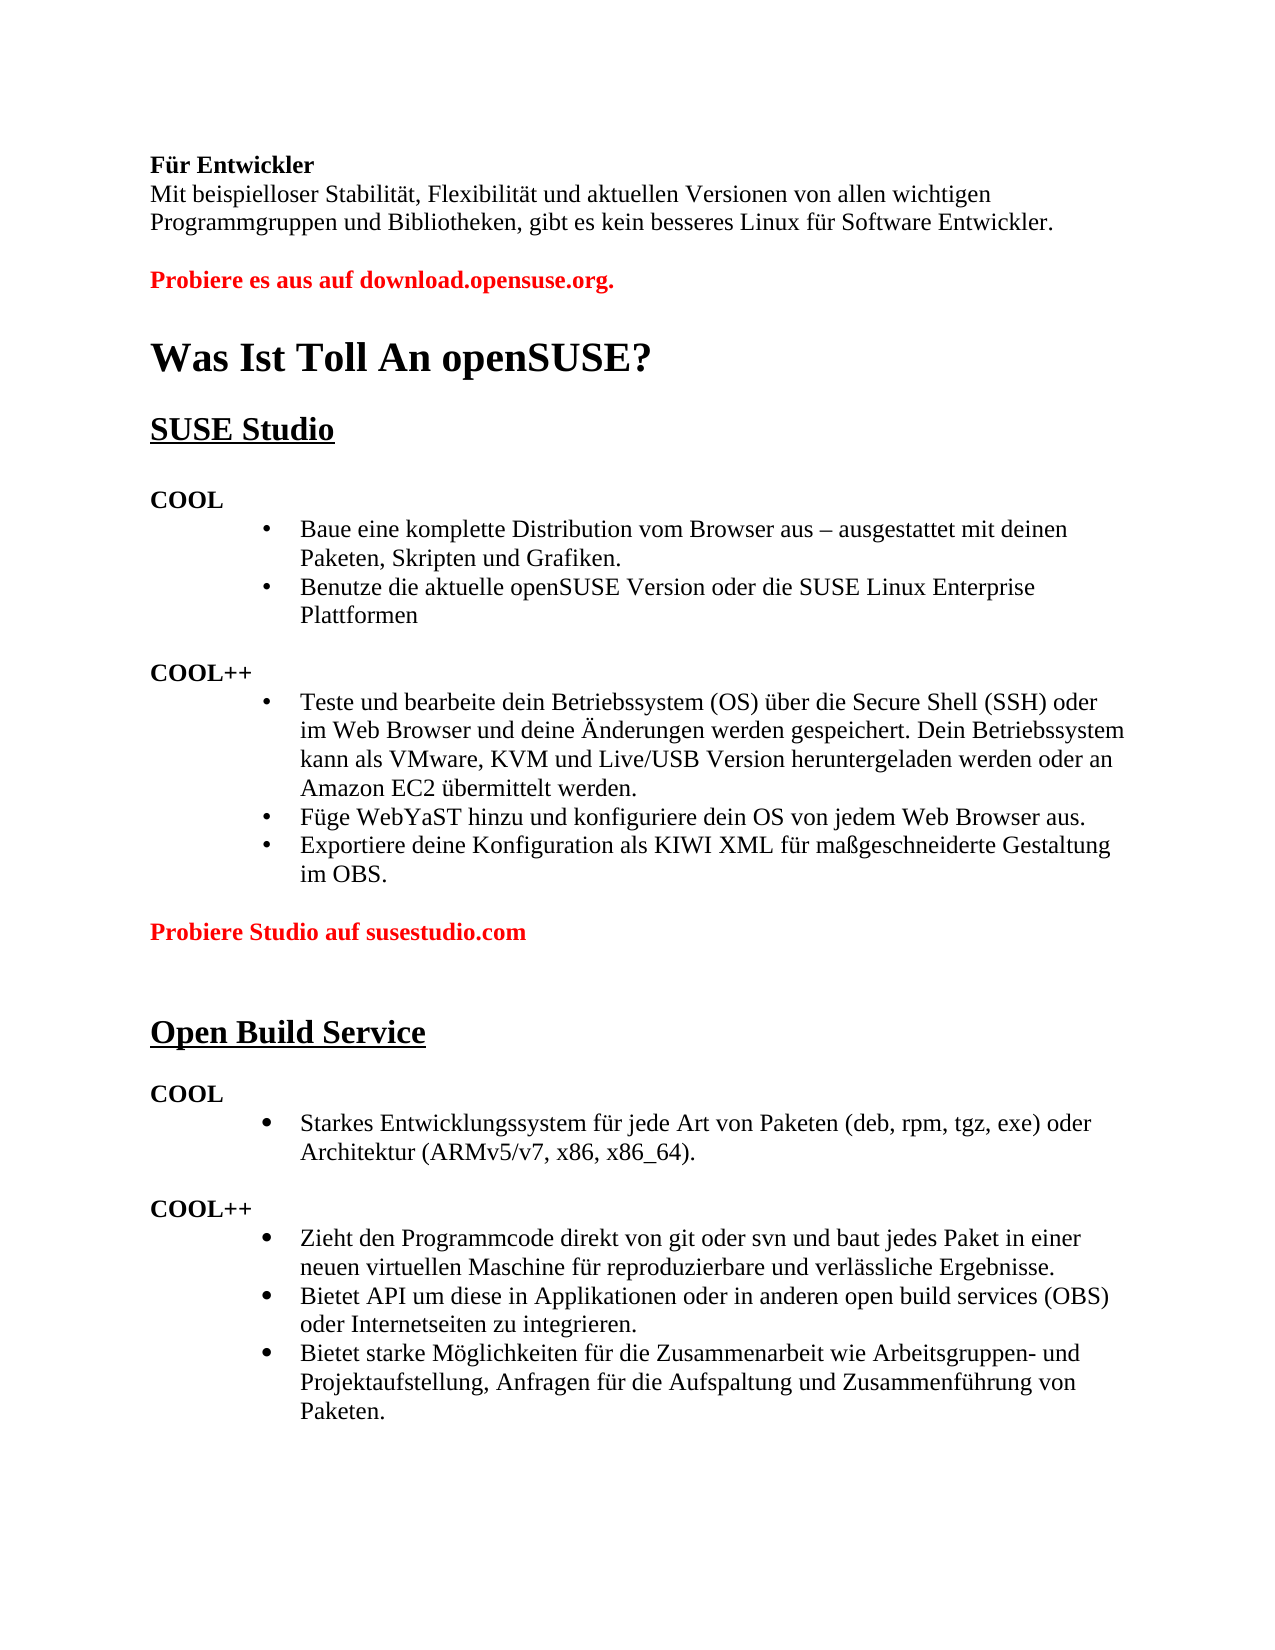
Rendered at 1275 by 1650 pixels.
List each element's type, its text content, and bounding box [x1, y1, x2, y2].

text COOL [150, 485, 1125, 514]
list Füge WebYaST hinzu und konfiguriere dein OS von jedem Web Browser aus. [262, 802, 1125, 830]
list Teste und bearbeite dein Betriebssystem (OS) über die Secure Shell (SSH) oder im Web Browser und deine Änderungen werden gespeichert. Dein Betriebssystem kann als VMware, KVM und Live/USB Version heruntergeladen werden oder an Amazon EC2 übermittelt werden. [262, 687, 1125, 802]
text Mit beispielloser Stabilität, Flexibilität und aktuellen Versionen von allen wichtigen Programmgruppen und Bibliotheken, gibt es kein besseres Linux für Software Entwickler. [150, 179, 1125, 236]
list Zieht den Programmcode direkt von git oder svn und baut jedes Paket in einer neuen virtuellen Maschine für reproduzierbare und verlässliche Ergebnisse. [262, 1223, 1125, 1281]
text SUSE Studio [150, 409, 1125, 447]
list Bietet API um diese in Applikationen oder in anderen open build services (OBS) oder Internetseiten zu integrieren. [262, 1281, 1125, 1338]
text COOL++ [150, 1194, 1125, 1223]
text COOL [150, 1079, 1125, 1108]
text Open Build Service [150, 1012, 1125, 1051]
text Was Ist Toll An openSUSE? [150, 332, 1125, 380]
text COOL++ [150, 658, 1125, 687]
text Probiere Studio auf susestudio.com [150, 917, 1125, 945]
text Probiere es aus auf download.opensuse.org. [150, 265, 1125, 294]
list Benutze die aktuelle openSUSE Version oder die SUSE Linux Enterprise Plattformen [262, 572, 1125, 629]
list Bietet starke Möglichkeiten für die Zusammenarbeit wie Arbeitsgruppen- und Projektaufstellung, Anfragen für die Aufspaltung und Zusammenführung von Paketen. [262, 1338, 1125, 1424]
text Für Entwickler [150, 150, 1125, 179]
list Baue eine komplette Distribution vom Browser aus – ausgestattet mit deinen Paketen, Skripten und Grafiken. [262, 514, 1125, 572]
list Exportiere deine Konfiguration als KIWI XML für maßgeschneiderte Gestaltung im OBS. [262, 830, 1125, 888]
list Starkes Entwicklungssystem für jede Art von Paketen (deb, rpm, tgz, exe) oder Architektur (ARMv5/v7, x86, x86_64). [262, 1108, 1125, 1166]
